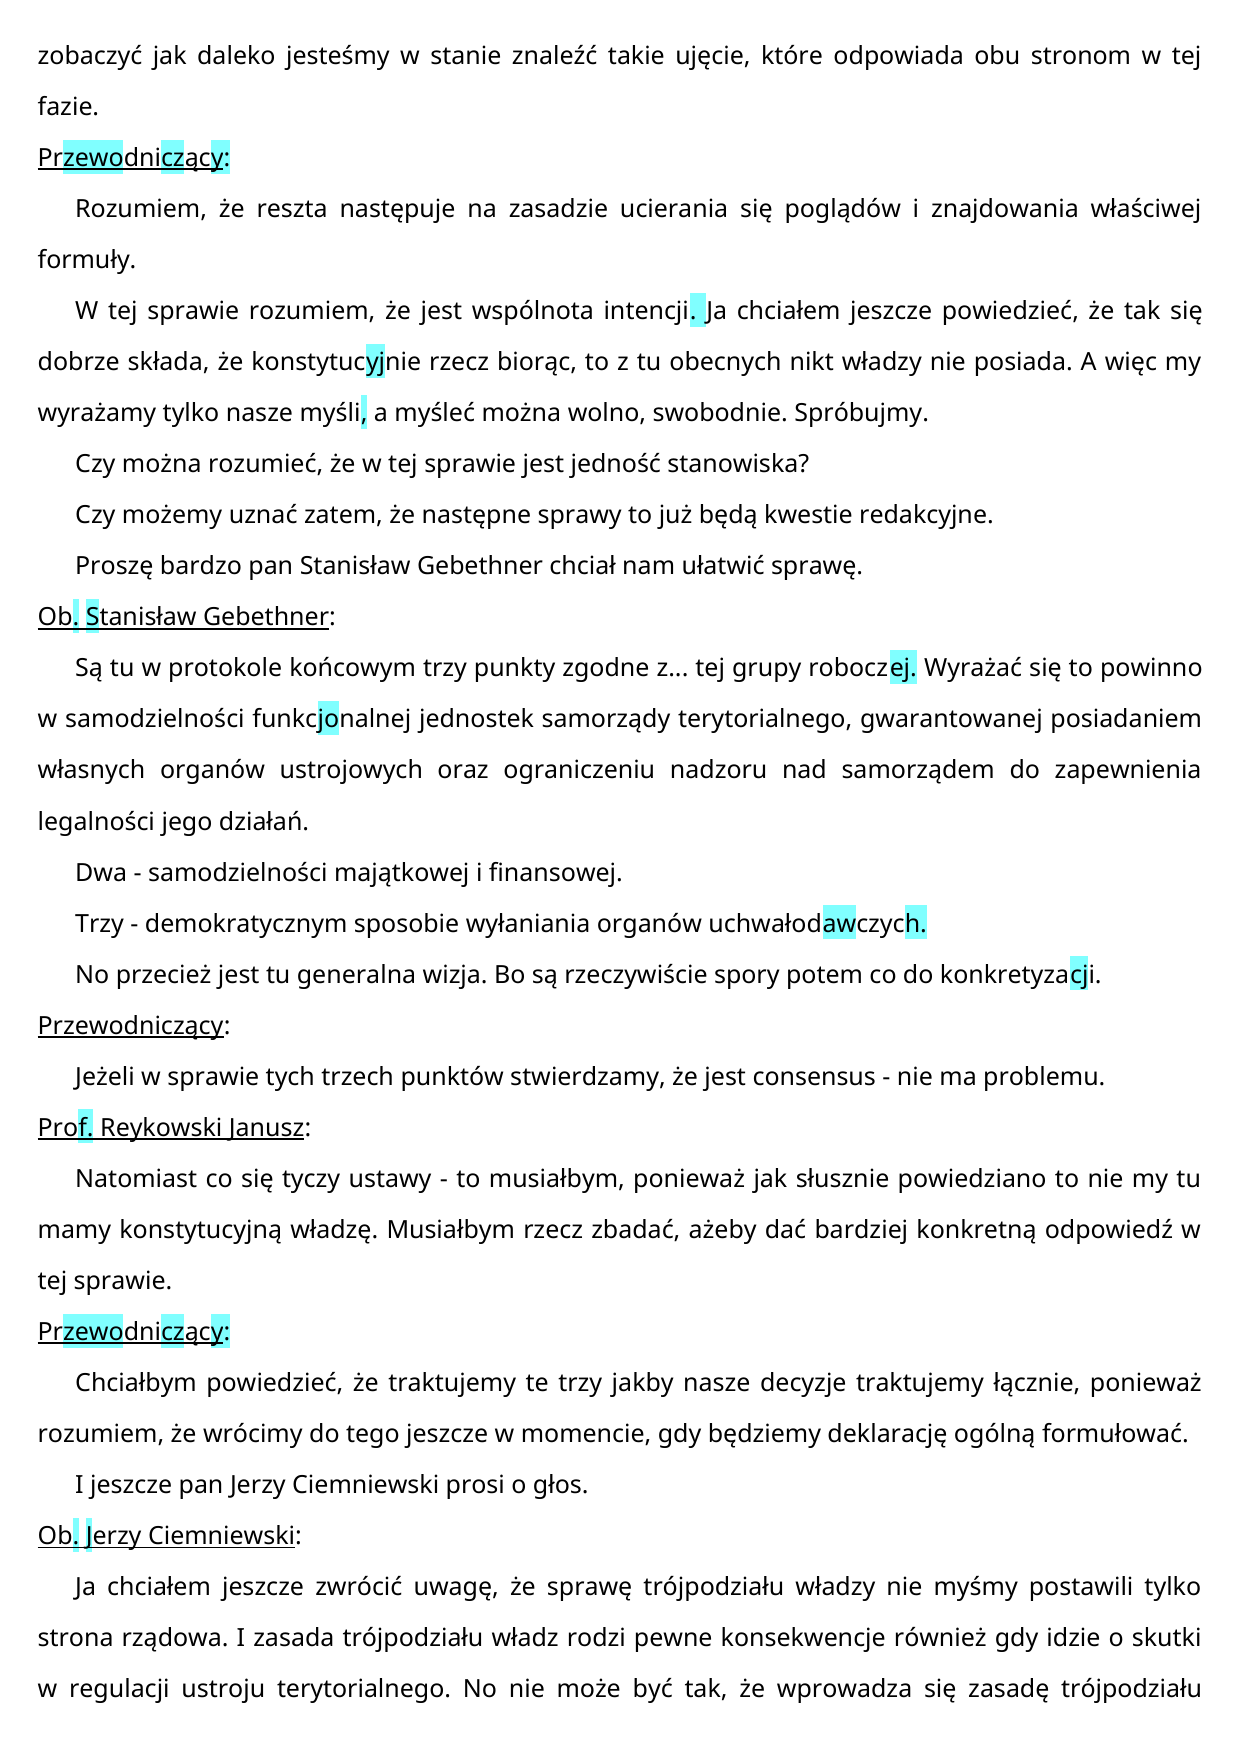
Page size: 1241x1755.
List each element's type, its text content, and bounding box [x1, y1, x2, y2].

text Dwa - samodzielności majątkowej i finansowej. [37, 854, 1203, 888]
text Przewodniczący: [37, 139, 1203, 174]
text Trzy - demokratycznym sposobie wyłaniania organów uchwałodawczych. [37, 905, 1203, 939]
text Czy można rozumieć, że w tej sprawie jest jedność stanowiska? [37, 446, 1203, 480]
text Ob. Jerzy Ciemniewski: [37, 1518, 1203, 1552]
text zobaczyć jak daleko jesteśmy w stanie znaleźć takie ujęcie, które odpowiada obu stronom w tej fazie. [37, 37, 1203, 123]
text Chciałbym powiedzieć, że traktujemy te trzy jakby nasze decyzje traktujemy łącznie, ponieważ rozumiem, że wrócimy do tego jeszcze w momencie, gdy będziemy deklarację ogólną formułować. [37, 1364, 1203, 1450]
text Rozumiem, że reszta następuje na zasadzie ucierania się poglądów i znajdowania właściwej formuły. [37, 191, 1203, 276]
text Prof. Reykowski Janusz: [37, 1109, 1203, 1143]
text Jeżeli w sprawie tych trzech punktów stwierdzamy, że jest consensus - nie ma problemu. [37, 1058, 1203, 1092]
text Ob. Stanisław Gebethner: [37, 599, 1203, 633]
text W tej sprawie rozumiem, że jest wspólnota intencji. Ja chciałem jeszcze powiedzieć, że tak się dobrze składa, że konstytucyjnie rzecz biorąc, to z tu obecnych nikt władzy nie posiada. A więc my wyrażamy tylko nasze myśli, a myśleć można wolno, swobodnie. Spróbujmy. [37, 293, 1203, 429]
text Przewodniczący: [37, 1313, 1203, 1348]
text Natomiast co się tyczy ustawy - to musiałbym, ponieważ jak słusznie powiedziano to nie my tu mamy konstytucyjną władzę. Musiałbym rzecz zbadać, ażeby dać bardziej konkretną odpowiedź w tej sprawie. [37, 1160, 1203, 1297]
text Ja chciałem jeszcze zwrócić uwagę, że sprawę trójpodziału władzy nie myśmy postawili tylko strona rządowa. I zasada trójpodziału władz rodzi pewne konsekwencje również gdy idzie o skutki w regulacji ustroju terytorialnego. No nie może być tak, że wprowadza się zasadę trójpodziału [37, 1569, 1203, 1705]
text Proszę bardzo pan Stanisław Gebethner chciał nam ułatwić sprawę. [37, 548, 1203, 582]
text I jeszcze pan Jerzy Ciemniewski prosi o głos. [37, 1467, 1203, 1501]
text Są tu w protokole końcowym trzy punkty zgodne z... tej grupy roboczej. Wyrażać się to powinno w samodzielności funkcjonalnej jednostek samorządy terytorialnego, gwarantowanej posiadaniem własnych organów ustrojowych oraz ograniczeniu nadzoru nad samorządem do zapewnienia legalności jego działań. [37, 650, 1203, 837]
subtitle Przewodniczący: [37, 1007, 1203, 1041]
text No przecież jest tu generalna wizja. Bo są rzeczywiście spory potem co do konkretyzacji. [37, 956, 1203, 990]
text Czy możemy uznać zatem, że następne sprawy to już będą kwestie redakcyjne. [37, 497, 1203, 531]
